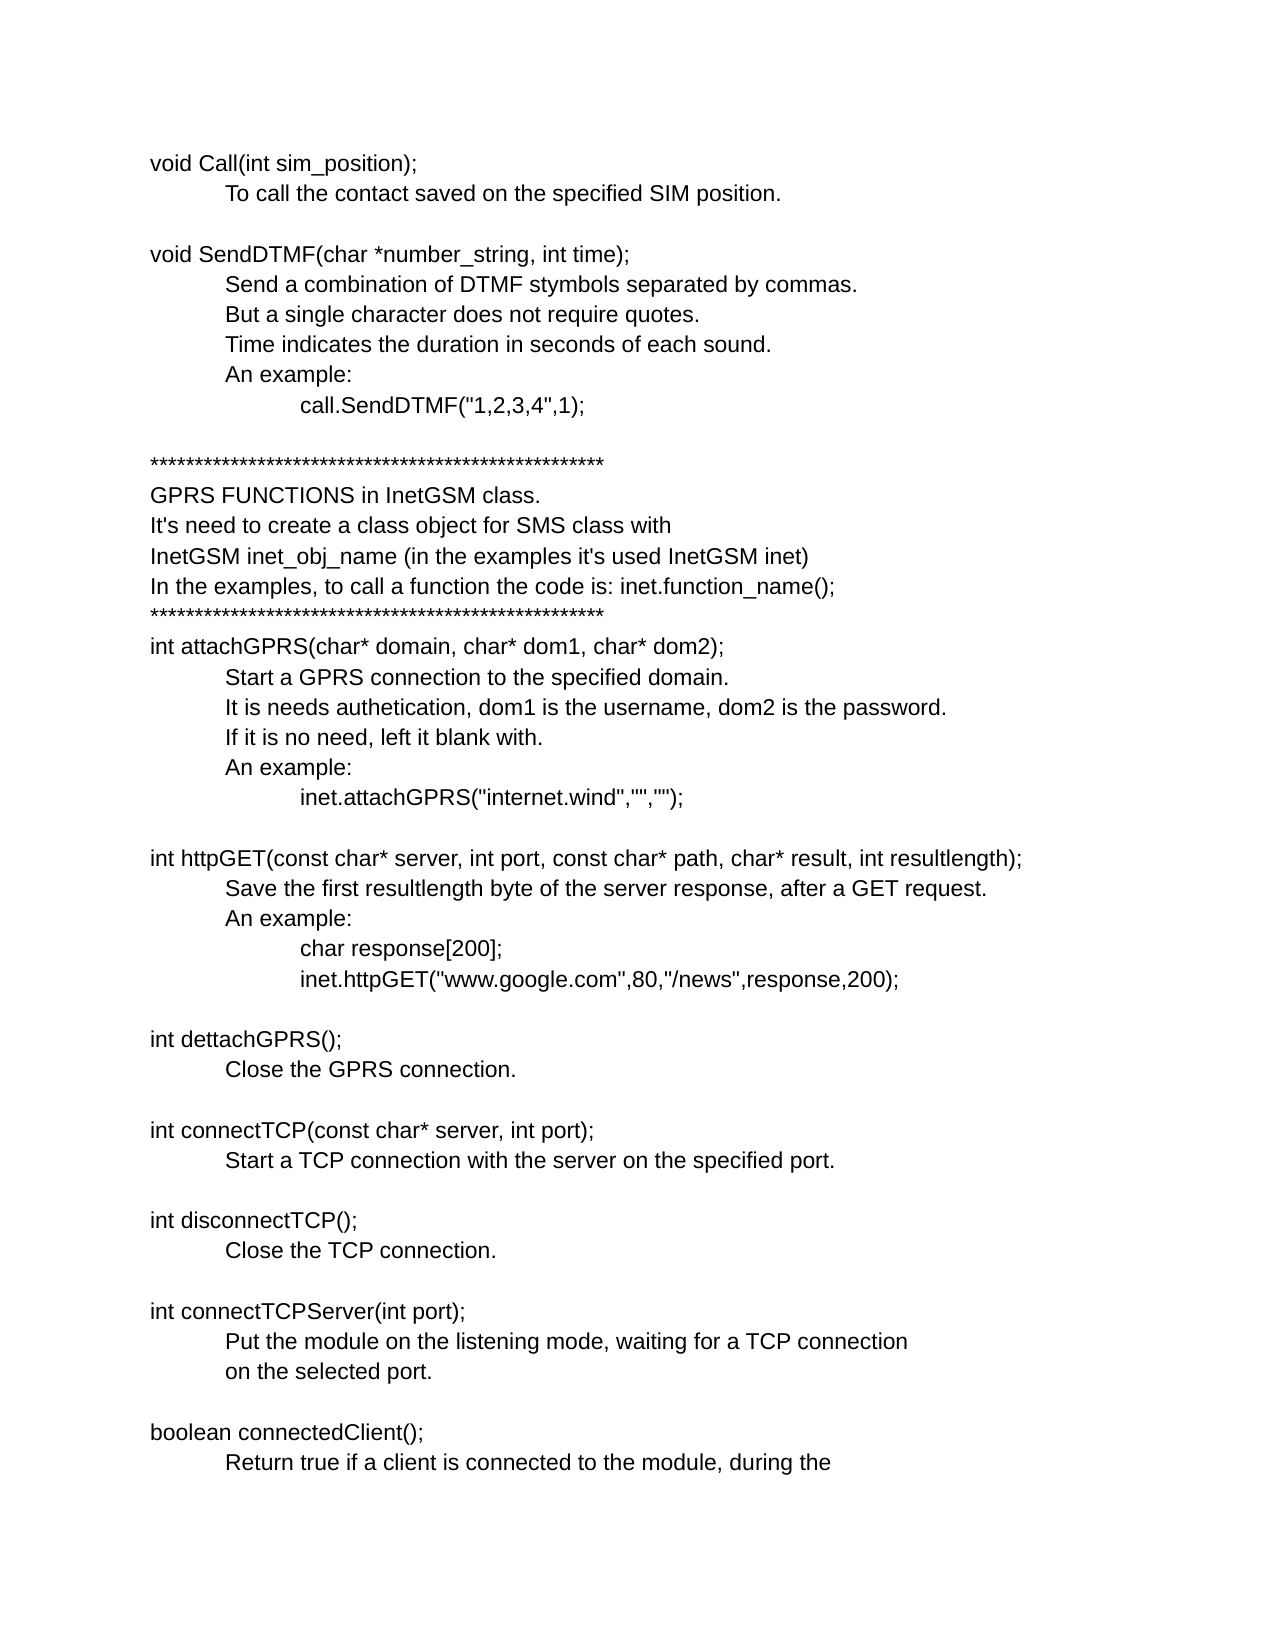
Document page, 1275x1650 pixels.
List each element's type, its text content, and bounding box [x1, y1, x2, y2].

text In the examples, to call a function the code is: inet.function_name(); [150, 573, 1125, 599]
text But a single character does not require quotes. [150, 301, 1125, 327]
text *************************************************** [150, 452, 1125, 478]
text void SendDTMF(char *number_string, int time); [150, 241, 1125, 267]
text char response[200]; [150, 935, 1125, 962]
text Start a GPRS connection to the specified domain. [150, 663, 1125, 690]
text inet.httpGET("www.google.com",80,"/news",response,200); [150, 966, 1125, 992]
text on the selected port. [150, 1358, 1125, 1385]
text int connectTCP(const char* server, int port); [150, 1117, 1125, 1143]
text Close the TCP connection. [150, 1237, 1125, 1264]
text To call the contact saved on the specified SIM position. [150, 180, 1125, 207]
text An example: [150, 905, 1125, 932]
text It's need to create a class object for SMS class with [150, 512, 1125, 539]
text inet.attachGPRS("internet.wind","",""); [150, 784, 1125, 811]
text Close the GPRS connection. [150, 1056, 1125, 1083]
text Put the module on the listening mode, waiting for a TCP connection [150, 1328, 1125, 1354]
text int attachGPRS(char* domain, char* dom1, char* dom2); [150, 633, 1125, 660]
text void Call(int sim_position); [150, 150, 1125, 176]
text GPRS FUNCTIONS in InetGSM class. [150, 482, 1125, 509]
text int dettachGPRS(); [150, 1026, 1125, 1052]
text Time indicates the duration in seconds of each sound. [150, 331, 1125, 358]
text Start a TCP connection with the server on the specified port. [150, 1147, 1125, 1173]
text call.SendDTMF("1,2,3,4",1); [150, 392, 1125, 418]
text *************************************************** [150, 603, 1125, 629]
text Save the first resultlength byte of the server response, after a GET request. [150, 875, 1125, 901]
text int disconnectTCP(); [150, 1207, 1125, 1234]
text Send a combination of DTMF stymbols separated by commas. [150, 271, 1125, 297]
text int connectTCPServer(int port); [150, 1298, 1125, 1324]
text If it is no need, left it blank with. [150, 724, 1125, 750]
text int httpGET(const char* server, int port, const char* path, char* result, int resultlength); [150, 845, 1125, 871]
text It is needs authetication, dom1 is the username, dom2 is the password. [150, 694, 1125, 720]
text boolean connectedClient(); [150, 1419, 1125, 1445]
text An example: [150, 361, 1125, 388]
text Return true if a client is connected to the module, during the [150, 1449, 1125, 1475]
text An example: [150, 754, 1125, 781]
text InetGSM inet_obj_name (in the examples it's used InetGSM inet) [150, 543, 1125, 569]
